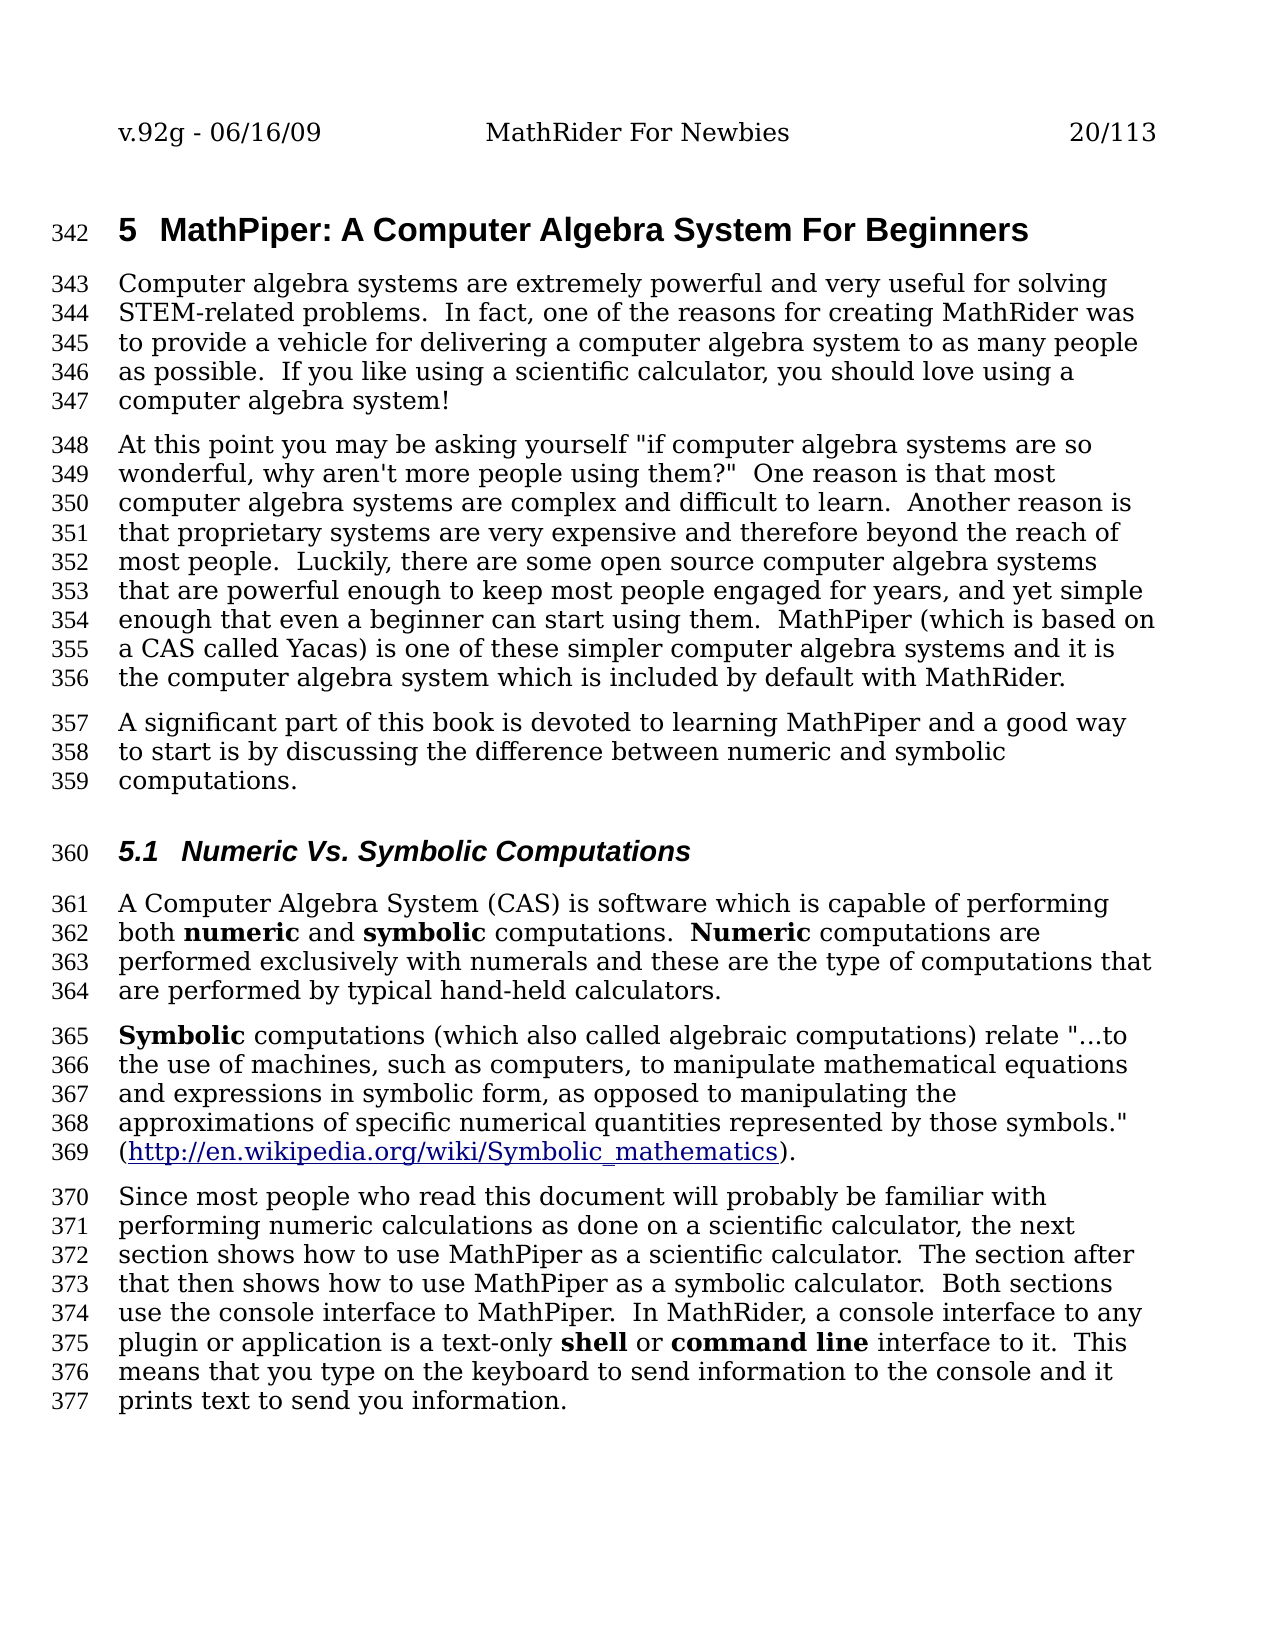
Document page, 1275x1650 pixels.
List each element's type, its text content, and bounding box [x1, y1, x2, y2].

subtitle MathPiper: A Computer Algebra System For Beginners [118, 210, 1157, 248]
text Computer algebra systems are extremely powerful and very useful for solving STEM-related problems. In fact, one of the reasons for creating MathRider was to provide a vehicle for delivering a computer algebra system to as many people as possible. If you like using a scientific calculator, you should love using a computer algebra system! [118, 269, 1157, 415]
text Since most people who read this document will probably be familiar with performing numeric calculations as done on a scientific calculator, the next section shows how to use MathPiper as a scientific calculator. The section after that then shows how to use MathPiper as a symbolic calculator. Both sections use the console interface to MathPiper. In MathRider, a console interface to any plugin or application is a text-only shell or command line interface to it. This means that you type on the keyboard to send information to the console and it prints text to send you information. [118, 1182, 1157, 1415]
text At this point you may be asking yourself "if computer algebra systems are so wonderful, why aren't more people using them?" One reason is that most computer algebra systems are complex and difficult to learn. Another reason is that proprietary systems are very expensive and therefore beyond the reach of most people. Luckily, there are some open source computer algebra systems that are powerful enough to keep most people engaged for years, and yet simple enough that even a beginner can start using them. MathPiper (which is based on a CAS called Yacas) is one of these simpler computer algebra systems and it is the computer algebra system which is included by default with MathRider. [118, 430, 1157, 693]
subtitle Numeric Vs. Symbolic Computations [118, 834, 1157, 868]
text Symbolic computations (which also called algebraic computations) relate "...to the use of machines, such as computers, to manipulate mathematical equations and expressions in symbolic form, as opposed to manipulating the approximations of specific numerical quantities represented by those symbols." (http://en.wikipedia.org/wiki/Symbolic_mathematics). [118, 1021, 1157, 1167]
text A significant part of this book is devoted to learning MathPiper and a good way to start is by discussing the difference between numeric and symbolic computations. [118, 708, 1157, 795]
text A Computer Algebra System (CAS) is software which is capable of performing both numeric and symbolic computations. Numeric computations are performed exclusively with numerals and these are the type of computations that are performed by typical hand-held calculators. [118, 889, 1157, 1006]
